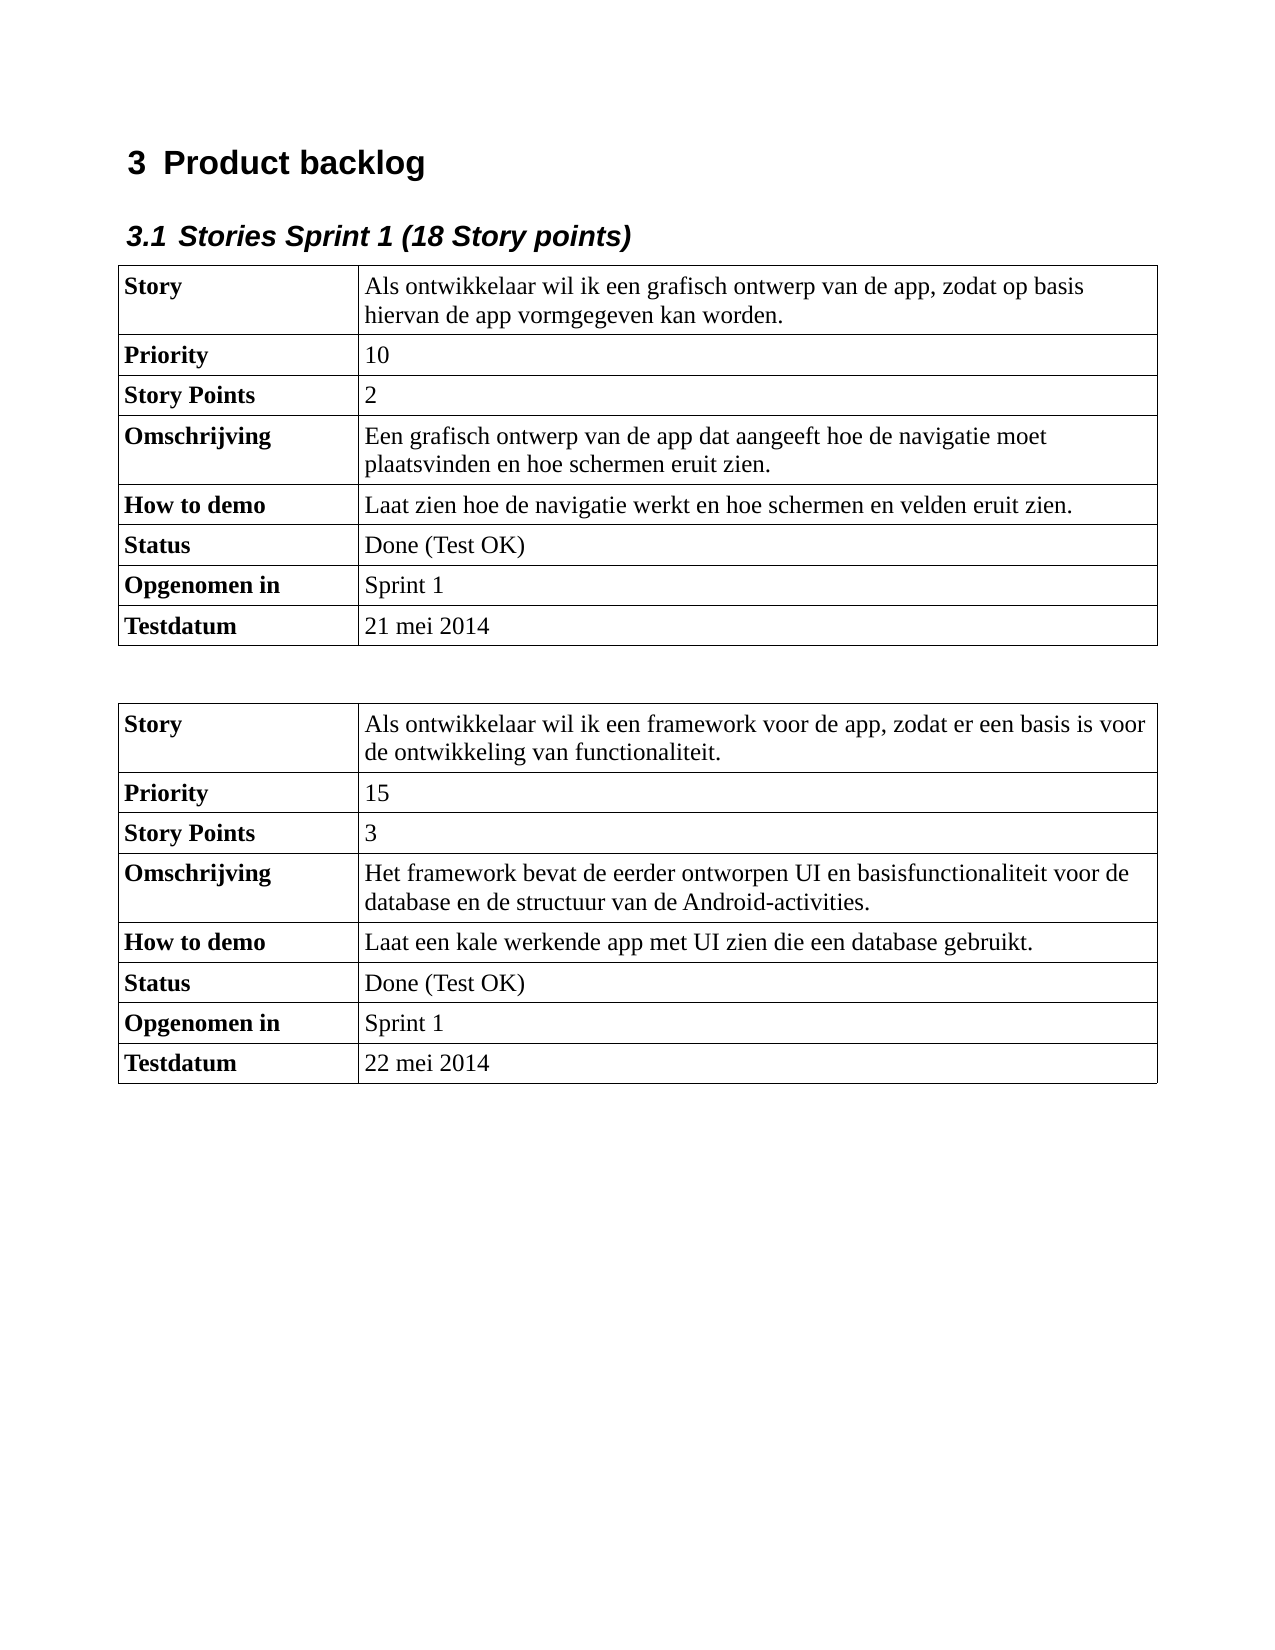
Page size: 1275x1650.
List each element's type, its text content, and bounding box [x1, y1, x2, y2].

table_cell How to demo [119, 485, 358, 524]
table_cell 15 [359, 773, 1157, 812]
table_cell Status [119, 963, 358, 1002]
table_cell Omschrijving [119, 416, 358, 484]
table_cell 2 [359, 376, 1157, 415]
table_cell Story Points [119, 813, 358, 853]
table_cell Done (Test OK) [359, 525, 1157, 565]
table_cell Status [119, 525, 358, 565]
table_cell 10 [359, 335, 1157, 375]
table_cell Priority [119, 773, 358, 812]
table_header Als ontwikkelaar wil ik een grafisch ontwerp van de app, zodat op basis hiervan de app vormgegeven kan worden. [359, 266, 1157, 334]
table_cell Laat zien hoe de navigatie werkt en hoe schermen en velden eruit zien. [359, 485, 1157, 524]
table_cell Priority [119, 335, 358, 375]
table_header Als ontwikkelaar wil ik een framework voor de app, zodat er een basis is voor de ontwikkeling van functionaliteit. [359, 704, 1157, 772]
table_cell Testdatum [119, 1044, 358, 1083]
table_cell 3 [359, 813, 1157, 853]
subtitle Stories Sprint 1 (18 Story points) [118, 219, 1157, 253]
table_cell 21 mei 2014 [359, 606, 1157, 645]
table_cell Sprint 1 [359, 1003, 1157, 1043]
table_header Story [119, 704, 358, 772]
table_cell Testdatum [119, 606, 358, 645]
table_cell Laat een kale werkende app met UI zien die een database gebruikt. [359, 923, 1157, 962]
table_cell Omschrijving [119, 854, 358, 922]
table_cell Een grafisch ontwerp van de app dat aangeeft hoe de navigatie moet plaatsvinden en hoe schermen eruit zien. [359, 416, 1157, 484]
table_cell Het framework bevat de eerder ontworpen UI en basisfunctionaliteit voor de database en de structuur van de Android-activities. [359, 854, 1157, 922]
table_cell Opgenomen in [119, 566, 358, 605]
subtitle Product backlog [118, 143, 1157, 182]
table_cell Sprint 1 [359, 566, 1157, 605]
table_cell Story Points [119, 376, 358, 415]
table_cell Opgenomen in [119, 1003, 358, 1043]
table_cell Done (Test OK) [359, 963, 1157, 1002]
table_header Story [119, 266, 358, 334]
table_cell How to demo [119, 923, 358, 962]
table_cell 22 mei 2014 [359, 1044, 1157, 1083]
